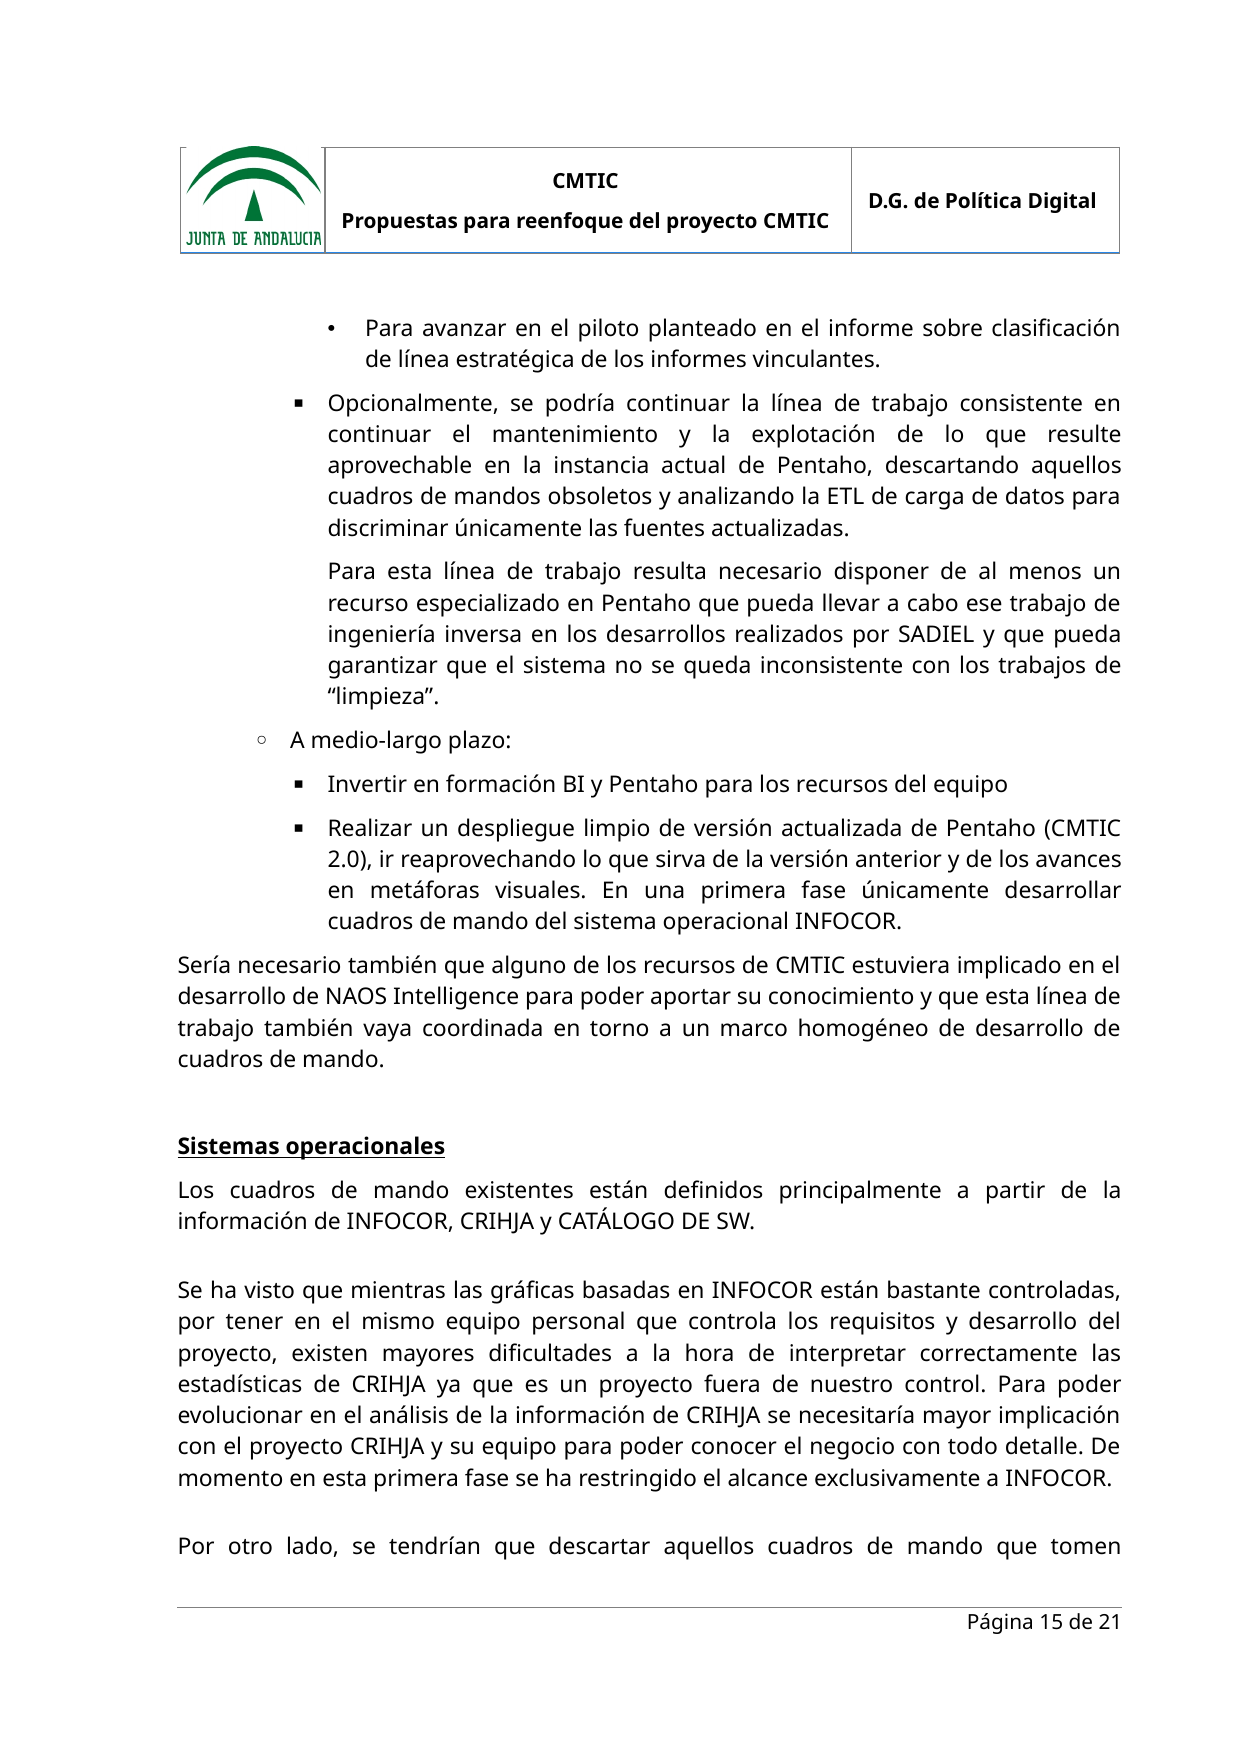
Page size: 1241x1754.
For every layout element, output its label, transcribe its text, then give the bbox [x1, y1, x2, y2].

text Sería necesario también que alguno de los recursos de CMTIC estuviera implicado en el desarrollo de NAOS Intelligence para poder aportar su conocimiento y que esta línea de trabajo también vaya coordinada en torno a un marco homogéneo de desarrollo de cuadros de mando. [177, 949, 1122, 1074]
list Para esta línea de trabajo resulta necesario disponer de al menos un recurso especializado en Pentaho que pueda llevar a cabo ese trabajo de ingeniería inversa en los desarrollos realizados por SADIEL y que pueda garantizar que el sistema no se queda inconsistente con los trabajos de “limpieza”. [290, 555, 1122, 711]
text Los cuadros de mando existentes están definidos principalmente a partir de la información de INFOCOR, CRIHJA y CATÁLOGO DE SW. [177, 1174, 1122, 1236]
list Invertir en formación BI y Pentaho para los recursos del equipo [290, 768, 1122, 799]
picture [186, 146, 321, 245]
list Opcionalmente, se podría continuar la línea de trabajo consistente en continuar el mantenimiento y la explotación de lo que resulte aprovechable en la instancia actual de Pentaho, descartando aquellos cuadros de mandos obsoletos y analizando la ETL de carga de datos para discriminar únicamente las fuentes actualizadas. [290, 386, 1122, 543]
text Por otro lado, se tendrían que descartar aquellos cuadros de mando que tomen [177, 1530, 1122, 1561]
text Se ha visto que mientras las gráficas basadas en INFOCOR están bastante controladas, por tener en el mismo equipo personal que controla los requisitos y desarrollo del proyecto, existen mayores dificultades a la hora de interpretar correctamente las estadísticas de CRIHJA ya que es un proyecto fuera de nuestro control. Para poder evolucionar en el análisis de la información de CRIHJA se necesitaría mayor implicación con el proyecto CRIHJA y su equipo para poder conocer el negocio con todo detalle. De momento en esta primera fase se ha restringido el alcance exclusivamente a INFOCOR. [177, 1274, 1122, 1493]
list A medio-largo plazo: [252, 724, 1122, 755]
list Para avanzar en el piloto planteado en el informe sobre clasificación de línea estratégica de los informes vinculantes. [327, 311, 1122, 374]
text Sistemas operacionales [177, 1130, 1122, 1161]
list Realizar un despliegue limpio de versión actualizada de Pentaho (CMTIC 2.0), ir reaprovechando lo que sirva de la versión anterior y de los avances en metáforas visuales. En una primera fase únicamente desarrollar cuadros de mando del sistema operacional INFOCOR. [290, 811, 1122, 936]
